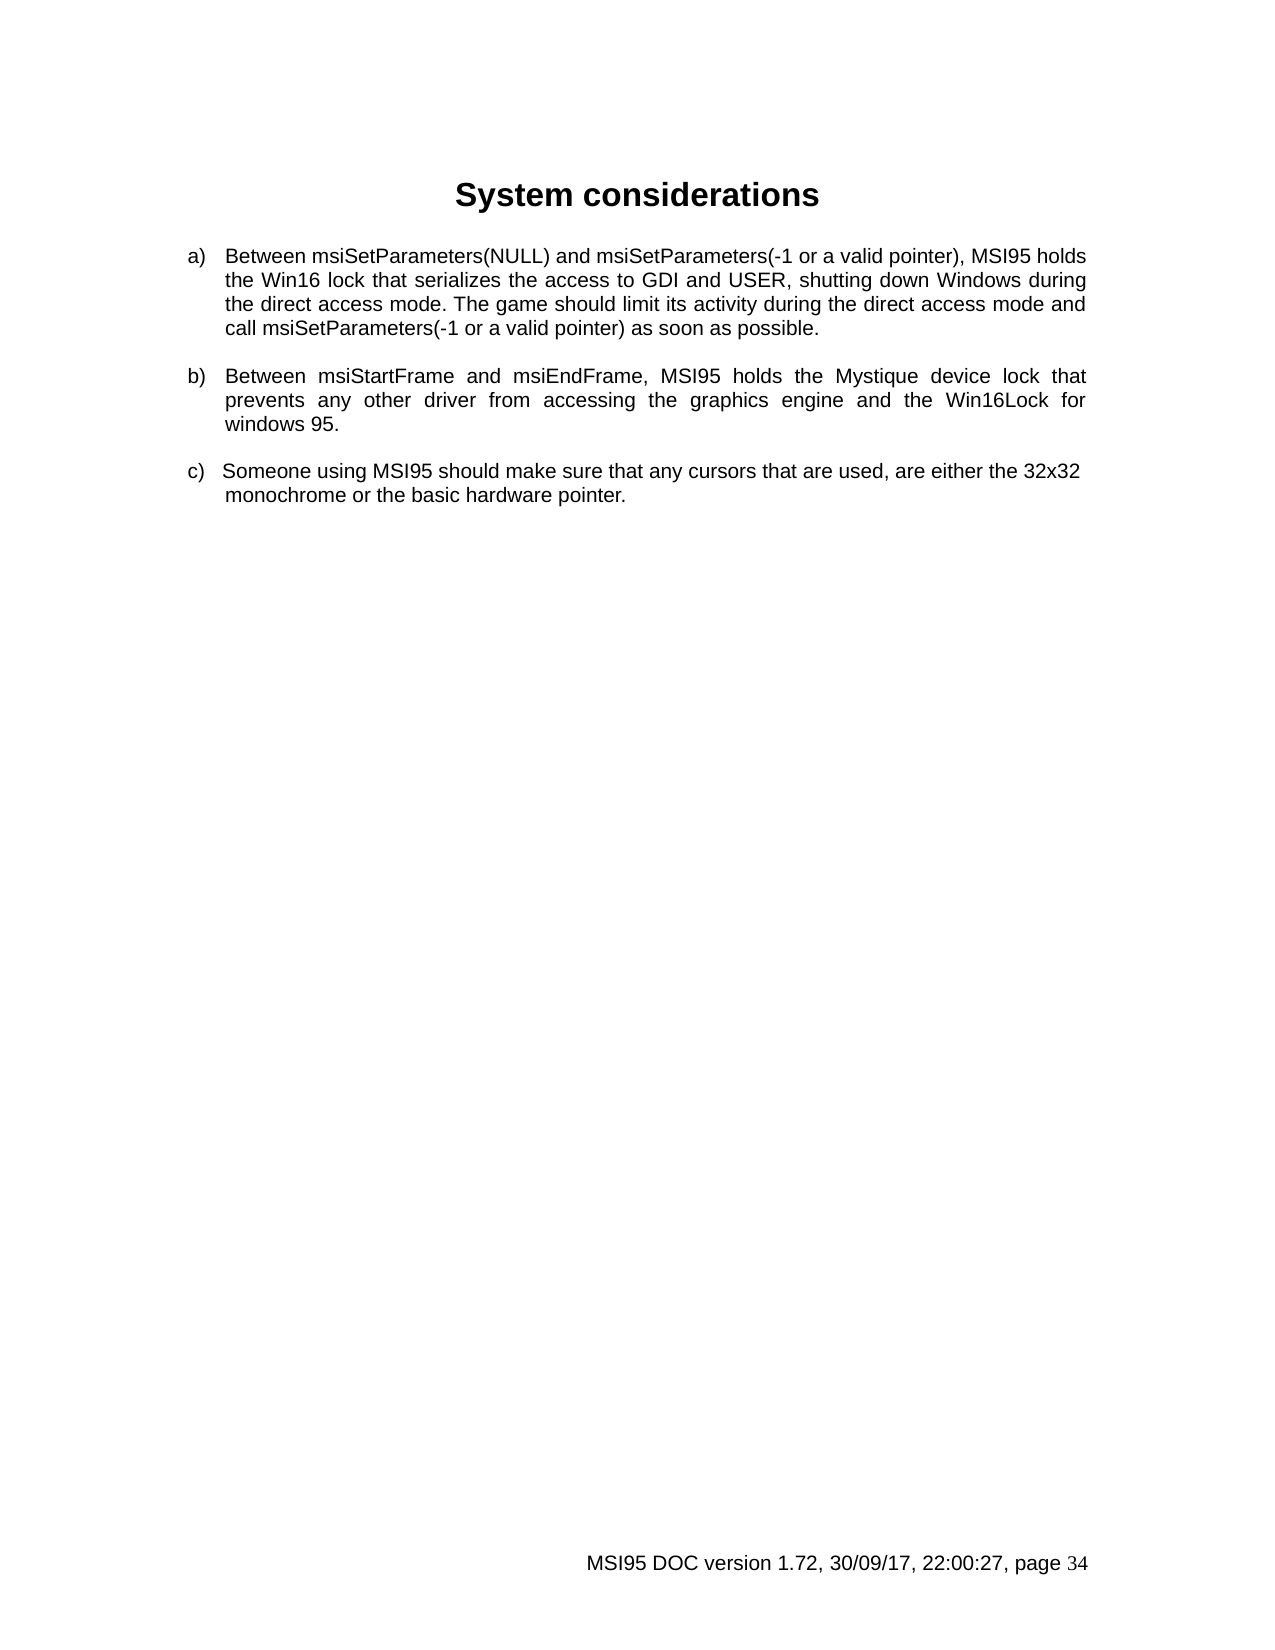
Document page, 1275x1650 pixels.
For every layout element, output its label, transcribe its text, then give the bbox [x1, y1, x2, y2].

text b) Between msiStartFrame and msiEndFrame, MSI95 holds the Mystique device lock that prevents any other driver from accessing the graphics engine and the Win16Lock for windows 95. [187, 363, 1087, 435]
text c) Someone using MSI95 should make sure that any cursors that are used, are either the 32x32 monochrome or the basic hardware pointer. [187, 459, 1087, 507]
text a) Between msiSetParameters(NULL) and msiSetParameters(-1 or a valid pointer), MSI95 holds the Win16 lock that serializes the access to GDI and USER, shutting down Windows during the direct access mode. The game should limit its activity during the direct access mode and call msiSetParameters(-1 or a valid pointer) as soon as possible. [187, 244, 1087, 339]
subtitle System considerations [187, 175, 1087, 213]
